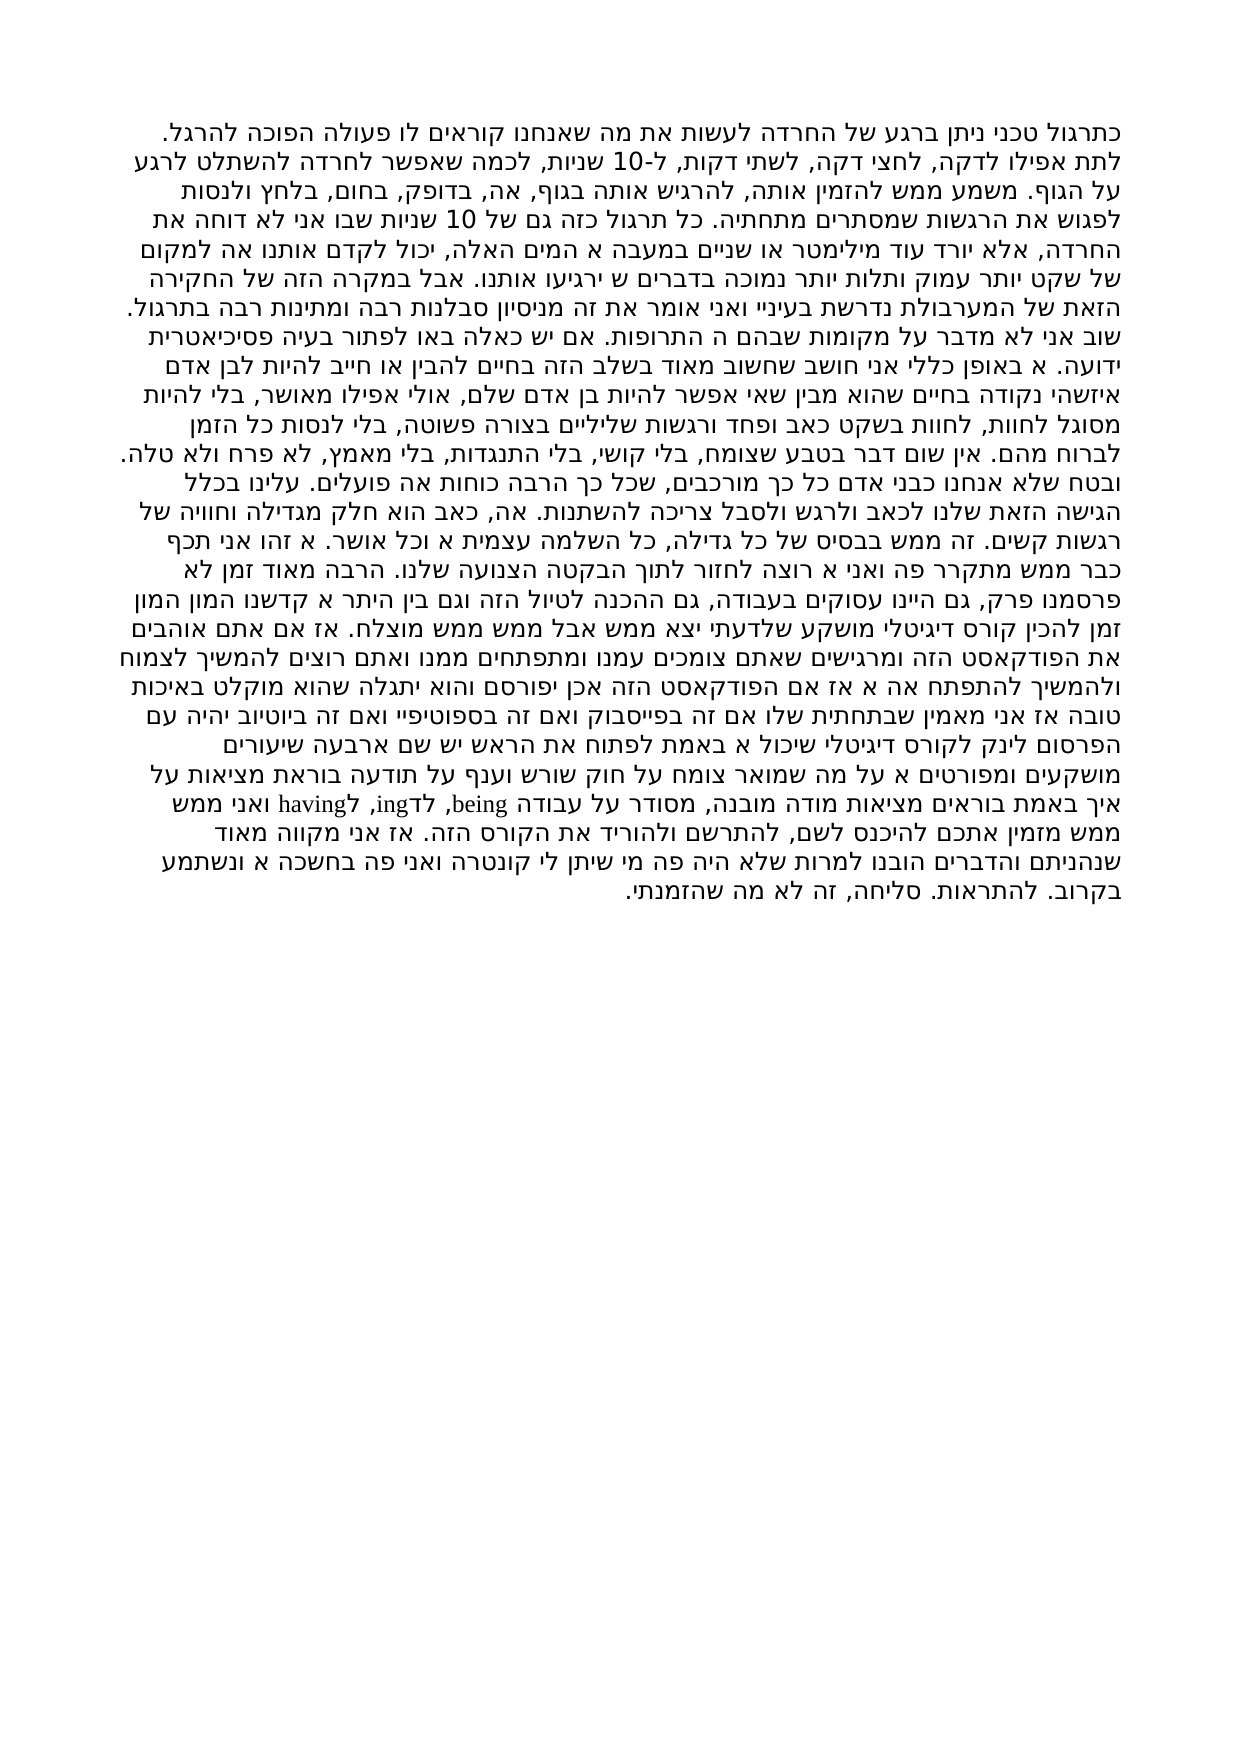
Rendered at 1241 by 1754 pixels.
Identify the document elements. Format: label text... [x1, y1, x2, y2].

text שלום וברוכים הבאים לסליחה זה לא מה שהזמנתי הפודקאסט של בית ספר למנהיגות תודעתית שמי תל בשן אני מייסד בית הספר ומפתח שיטת אימפקט היום אנחנו בפרק מספר 17 פרק שבחרתי לקרוא לו פסגת הפחד והפעם הפעם אני לבד אני לבד כי אני נמצא במקום שנקרא לבלנק שזה מעבר ערים מוטרף בגובה 2500 מטרים באלפים הצרפתיים זה חלק מטרק אלפיני מהלף שאני עושה שנקרא סובב מונבלן 12 ימים שמקיפים את רכס על מונבלן זה עובר דרך צרפת איטליה שוויץ אני אחרי 10ה ימים של הליכה 10 שעות של הליכה היום מתוכם אולי שמונה בעלייה ושש בשלג עמוק עמוק בשלג ואני בספק אם זה היה כ** התה של לימור אז לימור סליחה אני יודע שזה לא מה שיהיה זמן אבל אני בטיח מבטיח שכשאני אחזור נקליט עוד פרק ביחד בגובה פני הים א ונחזור לשגרה שלנו אז זה הולך להיות פרק קצת שונה אני כבר אגיד מי מכם שהטבע וטרקי עושים לו, עושים לו את זה, עושים לו טוב. אני ממש ממש ממליץ להתחיל לחסוך ולהתאמן, כי היופי פה בטרק הזה הוא לא יאומן והלב הולך ומתרחב. הולך ומתרחב עד שנדמה שלפעמים קשה לו ממש להכיל את כל היופי ואת כל החופש הזה. יופי פרעי, לא נגוע, אדיר ממדהים, שמתמשך על פני ימים. ארוכים, לא רק איזה רגע אחד קטן כזה א וחופש חופש אדיר, חופש מציפיות, חופש מהשעון, חופש מתפקידים, חופש מדאגות, חופש ממשכות שאנחנו לא צריכים להחזיק פה כשמטי ככה. א ואפרופו מסכות, אני מטייל כאן עם שני חברים טובים, ארן והואורי, אה, שביום שבו אני אצליח לקבל את ה עצמי כמו שהם מקבלים אותי לא שום תנאי וללא שום שיפוט ובאומור עצמי מלא ומשובח אז אני בטח ידע שהשגתי משהו אמיתי בחיים שלי וגם שבגלל שזה פרק לא ממש פורמלי שמוקלט ישירות לטלפון ואיכות לא ידועה באולפן שהוא א סלחסוף מוקף בשלג א מאוד מאוד מאוד גבוה באלפים שצופה על המונבלן אז אני מרשה לעצמי להגיד פה עוד רגע משהו אישי. מבחינתי כשאתה עושה משהו כזה בחיים שאתה ישר ישר רוצה לשתף אותו עם מישהו א זאת עדות כפולה גם לזה שאתה עושה בדיוק את מה שאתה אוהב ואמור לעשות וגם זה עוזר לך לדעת בדיוק את מי אתה אוהב. אז הפרק הזה מוקדש למעיין לשלב לנועם וליונתן בשן שיש פה מיליון רגעים שהייתי רוצה ש תראו. א אז אני בחופש כמו שאתם מבינים ואני עושה בדיוק את מה שאני רוצה וגם על זה יש לנו פרק בפודקאסט על רצונות חופשיים ואני נטול דאגות. זה אומר שאין שום דבר בעתיד שמטריד אותי כרגע או מפחיד אותי ולכן אני גם רוצה וגם יכול להיות בהווה וכל כך לההנות ממנו. התודעה שלי לא נודדת לאיזשהו עתיד דמיוני רואה בו מציאות מטרידה וחוזרת במסע מדהים בזמן להוה ומתחילה לפעול כדי למנוע אותו. ועל הנושא הזה של חשש ושל פחד ושל חרדה הייתי רוצה לדבר היום למרות שאולי בנוף המטורף הפסטורלי הזה זה לא כל כך הגיוני. הייתי רוצה לחלק את הפחד לשלושה סוגים של פחד ואני מקווה שאני אצליח לעשות את זה גם בלי השאלות המנחות שלמור ושזה יהיה ברור ועל הקרקע ו קונטי ושתצליחו לעשות עם זה משהו. אה אז אמרנו שאפשר לנסות לחלק את הפחד לשלושה סוגים של פחד. פחד מוחשי, פחד רגשי ופחד הרטילאי, שאפשר גם לקרוא לו חרדה. הפחד הראשון, הפחד המוחשי, הוא הפחד הטבעי, הבסיסי, הקמאי ביותר. זה הפחד מאריה, הפחד מאש, מנחש. אם זה גדול, קרוב, מהיר ועם שיניים אז זה מסו מוכן כן מאוד אנחנו מגיבים בפייטפליט או פריז שלושת התגובות החייתיות שלנו תקיפה בריחה או קפיעה כדי למנוע את עצמנו מהסכנה הזו המגדלה שלנו חלק במוח מעורב בזה זו סכנה ברורה ומיידית א כלי שבלדיו לא היינו שורדים לפעמים הפחדים שלנו אמיתיים לגמרי א באמת יש אריה בחוץ לפעמים נדמה לנו שיש אריה בחוץ או נדמה לנו שיש גנב בחוץ אבל אחרי רגע אנחנו מבינים שלא ונרגעים. יש חלק אחר במוח שמגיע ומפרש בצורה מדוייקת ואומר, הצינור שראית הרגע א הוא לא נחש אמיתי אלא הוא צינור. וכל החומרים שהופרשו לנו בגוף נרגעים. א זה מסוג הפחדים שמגינים אלינו. הם חשובים מאוד. אנשים ללא פחד כזה עושים שטויות ולפעמים גם משנים את המחיר. א כדי להתגבר על הפחד הזה נדרש אומץ רב א אומץ להילחם באריה אם תרצו אומץ לחלץ מהאש את האדם הלקוד אומץ לרוץ מול מתח הכדורים כדי לנצח בקרב או להציל את החבר א אבל לא בפחד הזה הסקינן למרות שהיום לפנות ערב אחרי איזה תשע שעות של טיפוס כשהשל הגיע מאוד עמוק המדרון חלק ואני קצת עייף טיפה איבדתי את השיווי משקל והפחד הזה בפירוש היה נוח ורלוונטי מתמיד. הפחד השני הוא פחד רגשי או יותר נכון פחד מרגש וזה כבר דורש העברה. זה הפחד מלהרגיש משהו. אמרנו לו פעם שזו התכלית של התודעה הראקטיבית. התכלית שלה הוא למנוע עתיד רגשי לא רצוי. א כלומר אני נמנע מליצור קשר כדי למנוע חוויה של נטישה. א רגש של נטישה. רגש של כאב של בדידות של לבד אני נמנע או חושש נגיד להופיע מול קהל כי אני מפחד לחוש את הדחיה את הבוז את הבושה שמחכים לי בסוף התהליך האלה הרגשות האלה מאיימים עליי אני מפחד מהם ואני אעשה הכל כדי להימנע מהם חלק מהפחדים האלה גם על זה דיברנו בפרקים הקודמים אמונאי ילדות קראנו להם מצדות כל מיני אירועי ילדות מצדות שנפלו אירועים קשים או רגשות נוראים שול בילדות שאנחנו פשוט לא מוכנים לחוות אותם יותר. אה ולכן הם מובילים לכל מיני פיתוח של אסטרטגיות ילדות והתנהגויות שלנו כ אמבוגרים שכל התכלית שלהם למנוע מאיתנו פגישה עם אותו רגש שכל כך מפחיד אותנו. אסטרטגיות האלו מגדירות אותנו, עוזרות לנו, פוגעות בנו, מנהלות אותנו, מקלקלות לנו מערכות יחסים עוד פעם ועוד פעם. ובסדנאות שלנו אנחנו עושים כל כדי ליתר את מה שאנחנו קוראים לו מערכת ההפעלה או היד האוכלזת בבלונים א שאותו חיוט מנטלי שאנחנו מאמינים שמנהל את כל הפחדים והאסטרטגיות האלה ואנחנו עובדים קשה כמו שאתם כבר יודעים בלשנות אותם א ויש גם פחד שלישי ש על לשמוע הפרק הזה פסגת הפחד ולפחד הזה קוראים חרדה ואת זה כבר הרבה יותר קשה להסביר חרדה היא סוג של חוויה גופנית קשה, קשה מאוד. יש יגידו כמעט בלתי נסבלת. אנחנו מרגישים א ממש א תחושה שאנחנו תכף הולכים למות ושאם לא נעצור את זה אנחנו נקרוס. זה יכול להיות גם התקף חרדה א שכולל זה הכרה, דופק מועץ ולא סדיר, לחץ בחזה, בחילה, ממש תחושה קשה מאוד של תקף לב ויש גם חרדות קצת פחות דרמטיות אבל גם להם יש את הפוטנציאל א לפגוע מאוד באיכות החיים שלנו אפילו לשתק אותם החרדה הזו בגלל שהיא מרגישה כל כך נורא א מביאה מיליונים של אנשים לקחת תרופות נגד חרדה כמו ציפרלקס ושאר החבר'ה במשפחה והאמת שלרבים החרדה באמת מצטמצמת משמעותית בעזרת התרופות האלה והם א חוזרים לתפקד בניבגוד א לפחדים הראשונים, המוחשיים, האריה והרגשיים. החרדות והפחדים שמניעים אותם קשים מאוד להסבר לאוגי. אין אריה לברוח ממנו, אין רגש מוגדר כמו בושה או דחיה לברוח מהם. זו חרדה יותר אמורפית ושום הסבר לוגי לא ירגיע את המיינד החרד. א השכל הישר לא מצליח לשכנע את תת המודע עקום שאין באמת אסון בדרך. למרות שאנחנו יודעים שהמחש שבות שלנו לא תקינות. אה, למרות שאנחנו מבינים שהחרדה שלנו היא לא הגיונית, עדיין המכירות של הציפרלקס א נסקות לשמיים. אה, אבל אני כאן הייתי רוצה להביא משוואה חדשה וזווית אולי טיפה מקורית וקצת מבלבלת על העניין הזה של חרדה, כי המון המון אנשים חווים אותה. אה, הייתי רוצה שלצורך ה הפרק הזה או לצורך הדיון נפסיק רגע להתייחס לחרדה כרגש נוראי שאנחנו רק רוצים למנוע מעצמנו מלהרגיש אותו על ידי מנאות מעשייה או הגנה מופרזת על עצמנו או פסיביות או תרופות מרגיעות או ציפרלקס והייתי רוצה שנתחיל להתייחס לחרדה א כחסם כמכשול שכל התכלית שלו ופה הייתי שמח א לדייק שכל התכלית שלו זה למנוע מאיתנו להרגיש. כלומר, החרדה, התפקיד שלנו היא למנוע מאיתנו להרגיש להרגיש משהו אחר, משהו יותר עמוק ויותר מפחיד ומסוכן לכאורה מהחרדה עצמה. משהו שבכל פעם שהדבר הזה מתקרב או נדמה לנו שהוא מתקרב, אם זה ערים או צלרים כערים, מיד אנחנו נכנסים כחרדה ו ובעצם אני רוצה להתייחס לחרדה כמנגנון הגנה שכל התפקיד שלנו הוא למסך את אותם רגשות עמוקים יותר. כדי להבין את הדבר המבל הזה הייתי רוצה לבנות רגע משוואה לא מאוד טבעית שבצד ימין שלה יהיה כתוב יש חרדה ובצד שמאל יהיה כתוב שווה אין רגש. כלומר יש חרדה שווה אין רגש. ומתחת לזה משוואה הפוכה שאומרת שכשיש רגש אין אין חרדה, יש חרדה, אין רגש, יש רגש, אין חרדה. אז מה זה אומר בפועל? זה אומר בעצם שהתפקיד של החרדה הוא למסך רגש עמוק יותר, בדרך כלל של פחד או כאב. סוג של כמו שאמרתי כבר פסקד הפחד. כלומר, למרות שהחרדה מרגישה לרוב האנשים כמו משהו שהוא בשליליות הטוטלית של החיים, סוג של טעום שאין מתחת איזה רגש יותר חמור היא למעשה מגן מפני רגש אחר ולכן כשיש חרדה זה אומר שאין את אותו רגש אחר את אותו כאב או פחד עמוקים ולכן הפתרון הוא לכאורה פשוט הפתרון הוא לעבוד הפוך משוואה אומר יש רגש שווה אין חרדה כלומר מי שבאמת רוצה להיפרד מחרדה או מהחרדה שלו חייב ללמוד להרגיש את הפחד והכאב שהיא מנסה להסתיר. א בוא ניתן דוגמה כי זה בפירוש מבלבל. עכשיו כל הדוגמאות שאני נותן בפרקים, בפודקאסטים, הם כולם האנטית לחלוטין, אבל באופן טבעי אני משנה מין, מקצוע, תפקידים ואת כל הפרטים הנזאים. א אבל המהות היא מהות רלוונטית. אז בבוקר של הטיסה שלי לכאן התייצבה אצלי מישהי בשם רונית עם השאלה או עם הבעיה למה היא לא מצליחה להתמיד בשום דבר בחיים ולמה למרות הכישרון הרב שלה העסק שלה מעולם לא התרומם ואחרי כמה דקות היא מספרת שהיא סובלת בין היתר גם מחרדות וכך 15 שנה לוקחת כל מיני נוגדי דיכאון וכדורים שמטפלים בחרדות שלה וגילינו שהיא גם חרדה לגורל הבן שלה ולגורל הבת שלה בסוף כל אתגר היא רואה אסון ומשם התקדמנו לילדות וגילינו שהיא גדלה בבית שבו כל הזמן אמרו לה, "אולי לא תציא לטיול, בשביל מה את צריכה את זה?" אמא שלה הייתה אומרת לה די לבכות, אני לא יכולה לעשות את זה, אני לא יכול לעמוד בזה, את הורגת אותי. אה כל פעם שאתה צריכה להתאמץ, אומרת לה, "אל תתאמצי, את תרסי לעצמך את העיניים. בשביל מה לך לטרוח? בשביל מה לך ללכת לצופים? בשביל מה ללכת לזה לטיול? כל אתגר היה נהנה בהיסטריה שלהם. ואם היה איזשהו קושי איזה אם הייתה פותרת אותו בעצמה כדי למילוע מהילדה את ה את הקושי. וכל טיול היה אוטומטית אמור להסתיים באסון, אולי אפילו במוות א עבודה בחופש אל תלכי זה זה זו אנרגיה של זה יגמר באסון דייט בשביל מהלך זה יגמר באסון אתגר יכול להוביל לכישלון כישלון את לא תוכלי לשת אותו גם הוא יוביא לחוסר עונים לא תוכלי לשת את החוסר עונים הזה וגם שם תמיד האנרגיה היא שבסוף יקרה משהו כל כך נורא עם עם ניכוח של מוות ולאט לאט הילדה הזאת ז הארונית הזאתי מאבדת את האימון שלה בעצמה, את האימון שלה ביכולת לשת קושי, לשת מאמץ, לשת אתגר, לשת חוסר עונים. וזה הוביל אותה לאט לאט לאסטרטגיה של אמנות. בכל פעם שרצתה להתקדם עם העסק, תה את המודע שלה, אמר לה, " בשביל מה לך, זה קשה, זה מסוכן, יהיו אחר כך אתגרים וקושי שלא תוכלי לעמוד בהם והכל יתמוטט ויפסיק להתקיים. והניכוח הזה של האסון, של המוות עלה באוויר. אל תעשי את זה. זה פשוט יגמר נורא. ואת זה בדיוק באה החרדה למנוע. כי כשיש חרדה אין רגש. אז כשהיא ניגשת לפרויקט בעבודה מיד החרדה עולה. החרדה עולה כדי למנוע ממנה התמודדות עם הרגשות שעשויים לצוף במקרה והיא תיקשל כי היא לא יכולה לסמוך עליה. זכר אדם מלווה אותו בכל מקום בחיים כדי נועם מנה להתמודד עם אותו אסון דמיוני שאמא שלה ואבא שלה גרמו לה לדמיין שנמצא בקצה של כל פעולה. אבל כשלוקחים ציפרלקס כדי למנוע את החרדה הזאת וזה מה שהיא עשתה כי החרדה הזו השתלטה על החיים שלה בעצם אנחנו מונעים מעצמנו את היכולת לתקן את השורש את היכולת להתמודד עם הפחדים שלנו אז אומנם אין חרדה אבל גם אין צמיכה אין את היכולת או את ההזדמנות ללמוד לתת אמון בעצמי שאני יכולה לעמוד בקושי, שאני יכולה להתמודד עם סבל, שאני יכולה להתמודד עם פחד. ומשם אין אמון בילדים שלה ואין יכולת להתמודד עם אתגר ואין יכולת להצמיח עסק. כיתת המודע הטוב ומתיב שלה בעלייקרון הכוונה החיובית שכבר דיברנו עליו באיזשהו הזדמנות מונע ממני האתגרים כדי למנוע ממני הקושי, כדי למנוע ממנה האסון. אז דיסקליימר כן המציג אינו רופא והשחקן אינו חייל ואין כפל מבצעים וטעות טעות לעולם חוזרת אבל כדי להתקדם בחיים מי שיש לו חרדות הוא לפחות ה אמונה שלי צריך להשתמש גם בחלק השני של המשוואה והחלק השני של המשוואה אומר יש רגש שווה אין חרדה כמטפורה אפשר לבוא ולהגיד ש שכאילו שעל כל מיליגרם של פחד מוות וחוסר רונים שרונית תצליח לחוות מתחת לחרדה שהיא תרצה לעצמה תרצה לעצמה להרגיש אה ככה היא תוכל להוריד 1 מיליגרם במימון של התרופות שלה זה כמובן הסבר פשטני ומושט אבל אולי דרך אחרת להסביר את זה זה דרך מטפורה של מערבולת בים כולם יודעים או לפחות אני מקווה שכולם יודעים שכשמערבולת בים מושך אותנו למטה אם אנחנו נלחמים בה אז אנחנו בעצם לא מצליחים ואנחנו טובעים כי כוח המערבולת חזק מהכוח שלנו ובכל זאת האינסטינקט ההישרדותי שלנו הוא לעשות הכל כדי למשוך את עצמנו מחוץ למים אבל מי שלמד או יודע יודע שהדרך היחידה לצאת ממערבולת חזקה כזאת היא להתמסר אליה היא שואבת אותך למטה ואתה יוצא בחיים מהצד השני שלה כלומר, כמו במערבולת, כך גם בחרדה. המלצת הבית היא להתחיל לצמצם את המלחמה שלנו בחרדות. אם יש חרדה, אין רגש. אם אין רגש, אי אפשר להתמודד איתו. אי אפשר לייצר צמיכה. אם יש רגש, פחד, אותו כאב עמוק שאנחנו חוששים ממנו, אז אין חרדה. ואז יש צמיכה כי אנחנו מתמודדים עם הרגש. אני אני יודע שזה קצת מסובך ההסבר ואני יודע שאין את ליור ששואלת פה שאלות וכבר חשוך פה בחוץ אבל בפעם הבאה שחרדה צפה אצלכם שווה להתחיל ולחקור אותה שווה ולהתחיל לתת בנגיעות בנגיעות קטנות למערבולת הזאתי לקחת אכם פנימה לגלות לעומק את שורשי החרדה פעם אחת לנסות להבין אם השכל מה אותו פחד קמאי שעשוי להסתתר מתחת לאותה חרדה? אני יודע שזה דבר שמאוד מאוד קשה לעשות אותו לבד, אבל עצם החקירה הזאת יכולה לפתוח משהו. ושתיים כתרגול טכני ניתן ברגע של החרדה לעשות את מה שאנחנו קוראים לו פעולה הפוכה להרגל. לתת אפילו לדקה, לחצי דקה, לשתי דקות, ל-10 שניות, לכמה שאפשר לחרדה להשתלט לרגע על הגוף. משמע ממש להזמין אותה, להרגיש אותה בגוף, אה, בדופק, בחום, בלחץ ולנסות לפגוש את הרגשות שמסתרים מתחתיה. כל תרגול כזה גם של 10 שניות שבו אני לא דוחה את החרדה, אלא יורד עוד מילימטר או שניים במעבה א המים האלה, יכול לקדם אותנו אה למקום של שקט יותר עמוק ותלות יותר נמוכה בדברים ש ירגיעו אותנו. אבל במקרה הזה של החקירה הזאת של המערבולת נדרשת בעיניי ואני אומר את זה מניסיון סבלנות רבה ומתינות רבה בתרגול. שוב אני לא מדבר על מקומות שבהם ה התרופות. אם יש כאלה באו לפתור בעיה פסיכיאטרית ידועה. א באופן כללי אני חושב שחשוב מאוד בשלב הזה בחיים להבין או חייב להיות לבן אדם איזשהי נקודה בחיים שהוא מבין שאי אפשר להיות בן אדם שלם, אולי אפילו מאושר, בלי להיות מסוגל לחוות, לחוות בשקט כאב ופחד ורגשות שליליים בצורה פשוטה, בלי לנסות כל הזמן לברוח מהם. אין שום דבר בטבע שצומח, בלי קושי, בלי התנגדות, בלי מאמץ, לא פרח ולא טלה. ובטח שלא אנחנו כבני אדם כל כך מורכבים, שכל כך הרבה כוחות אה פועלים. עלינו בכלל הגישה הזאת שלנו לכאב ולרגש ולסבל צריכה להשתנות. אה, כאב הוא חלק מגדילה וחוויה של רגשות קשים. זה ממש בבסיס של כל גדילה, כל השלמה עצמית א וכל אושר. א זהו אני תכף כבר ממש מתקרר פה ואני א רוצה לחזור לתוך הבקטה הצנועה שלנו. הרבה מאוד זמן לא פרסמנו פרק, גם היינו עסוקים בעבודה, גם ההכנה לטיול הזה וגם בין היתר א קדשנו המון המון זמן להכין קורס דיגיטלי מושקע שלדעתי יצא ממש אבל ממש ממש מוצלח. אז אם אתם אוהבים את הפודקאסט הזה ומרגישים שאתם צומכים עמנו ומתפתחים ממנו ואתם רוצים להמשיך לצמוח ולהמשיך להתפתח אה א אז אם הפודקאסט הזה אכן יפורסם והוא יתגלה שהוא מוקלט באיכות טובה אז אני מאמין שבתחתית שלו אם זה בפייסבוק ואם זה בספוטיפיי ואם זה ביוטיוב יהיה עם הפרסום לינק לקורס דיגיטלי שיכול א באמת לפתוח את הראש יש שם ארבעה שיעורים מושקעים ומפורטים א על מה שמואר צומח על חוק שורש וענף על תודעה בוראת מציאות על איך באמת בוראים מציאות מודה מובנה, מסודר על עבודה being, לדing, לhaving ואני ממש ממש מזמין אתכם להיכנס לשם, להתרשם ולהוריד את הקורס הזה. אז אני מקווה מאוד שנהניתם והדברים הובנו למרות שלא היה פה מי שיתן לי קונטרה ואני פה בחשכה א ונשתמע בקרוב. להתראות. סליחה, זה לא מה שהזמנתי. [118, 118, 1122, 906]
